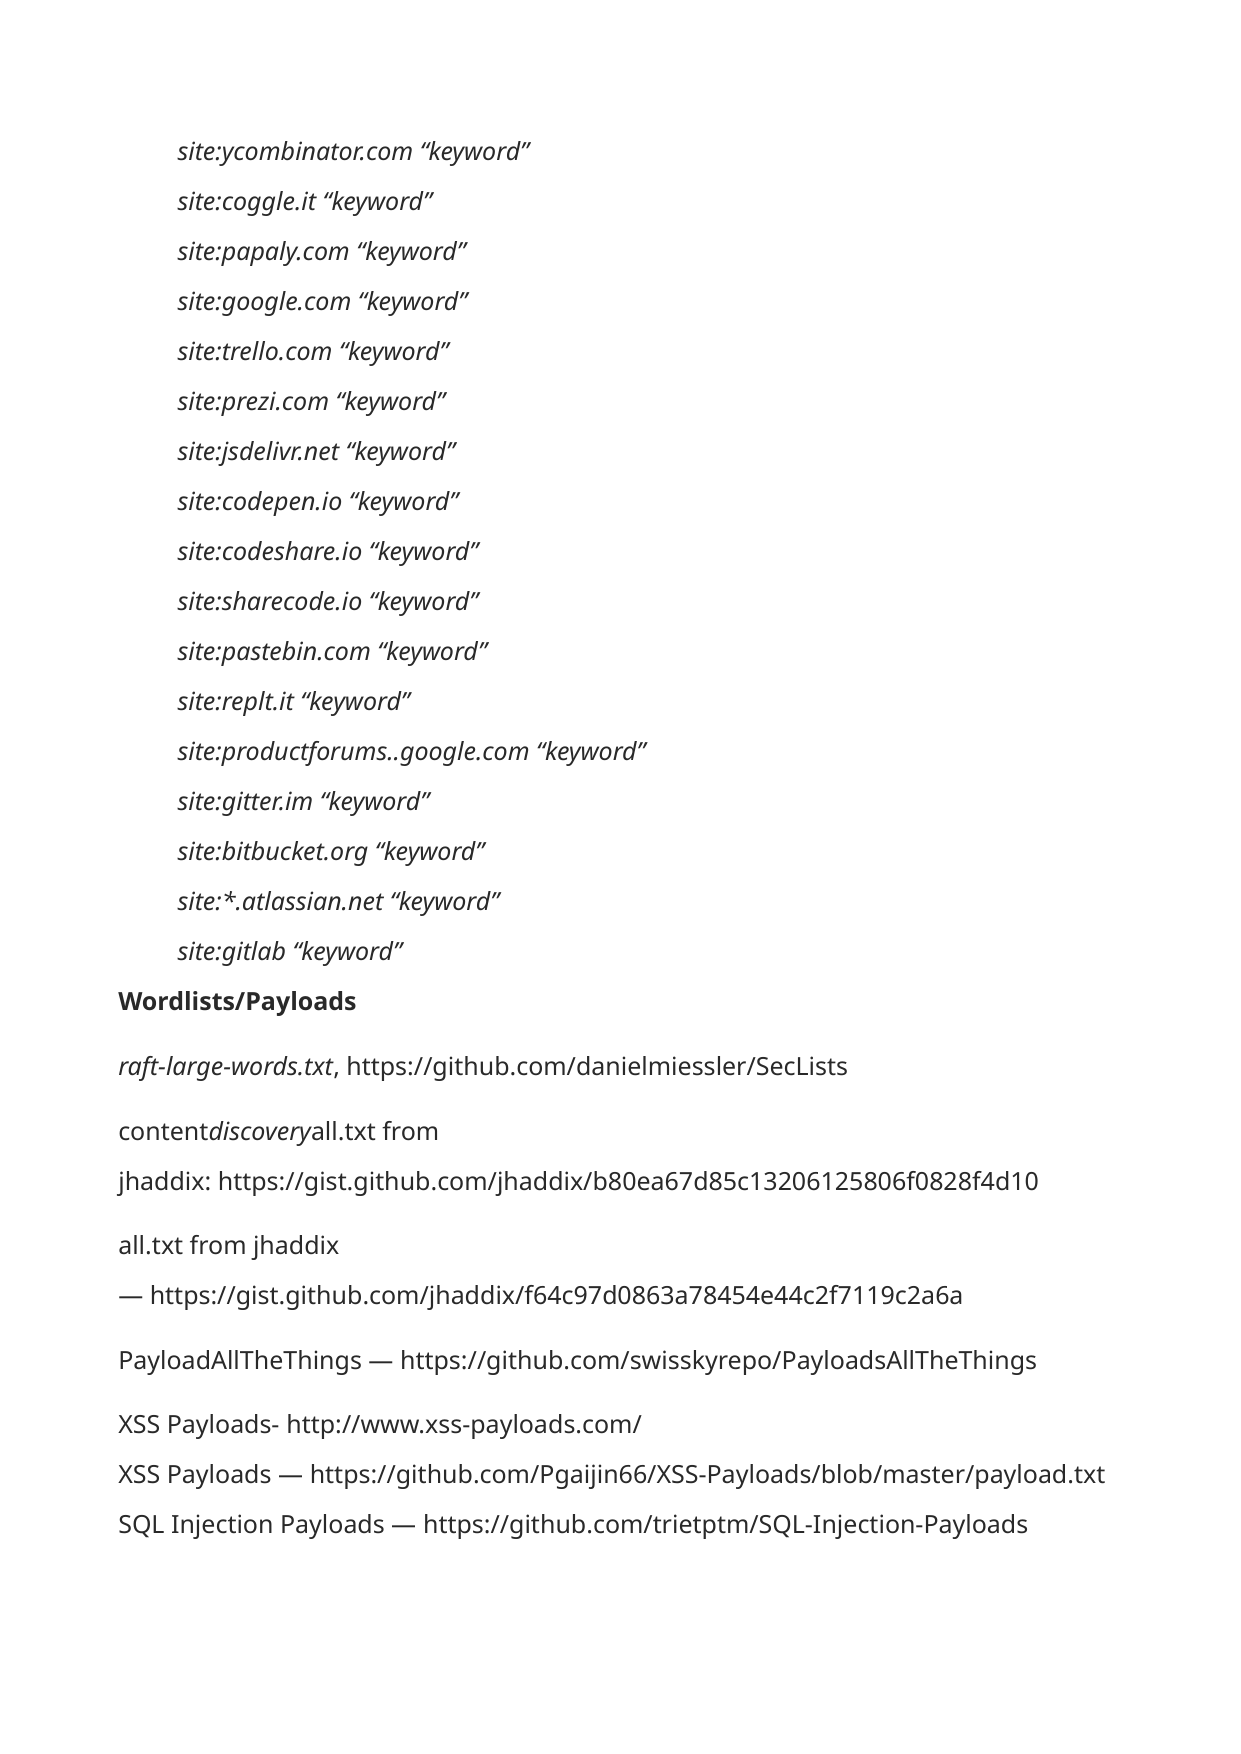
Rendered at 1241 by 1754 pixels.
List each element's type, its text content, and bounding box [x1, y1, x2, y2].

text contentdiscoveryall.txt from jhaddix: https://gist.github.com/jhaddix/b80ea67d85c13206125806f0828f4d10 [118, 1097, 1122, 1197]
text site:ycombinator.com “keyword” site:coggle.it “keyword” site:papaly.com “keyword” site:google.com “keyword” site:trello.com “keyword” site:prezi.com “keyword” site:jsdelivr.net “keyword” site:codepen.io “keyword” site:codeshare.io “keyword” site:sharecode.io “keyword” site:pastebin.com “keyword” site:replt.it “keyword” site:productforums..google.com “keyword” site:gitter.im “keyword” site:bitbucket.org “keyword” site:*.atlassian.net “keyword” site:gitlab “keyword” [177, 118, 1063, 968]
text PayloadAllTheThings — https://github.com/swisskyrepo/PayloadsAllTheThings [118, 1326, 1122, 1376]
text Wordlists/Payloads [118, 968, 1122, 1018]
text all.txt from jhaddix — https://gist.github.com/jhaddix/f64c97d0863a78454e44c2f7119c2a6a [118, 1212, 1122, 1312]
text raft-large-words.txt, https://github.com/danielmiessler/SecLists [118, 1033, 1122, 1083]
text XSS Payloads- http://www.xss-payloads.com/ XSS Payloads — https://github.com/Pgaijin66/XSS-Payloads/blob/master/payload.txt SQL Injection Payloads — https://github.com/trietptm/SQL-Injection-Payloads [118, 1391, 1122, 1541]
